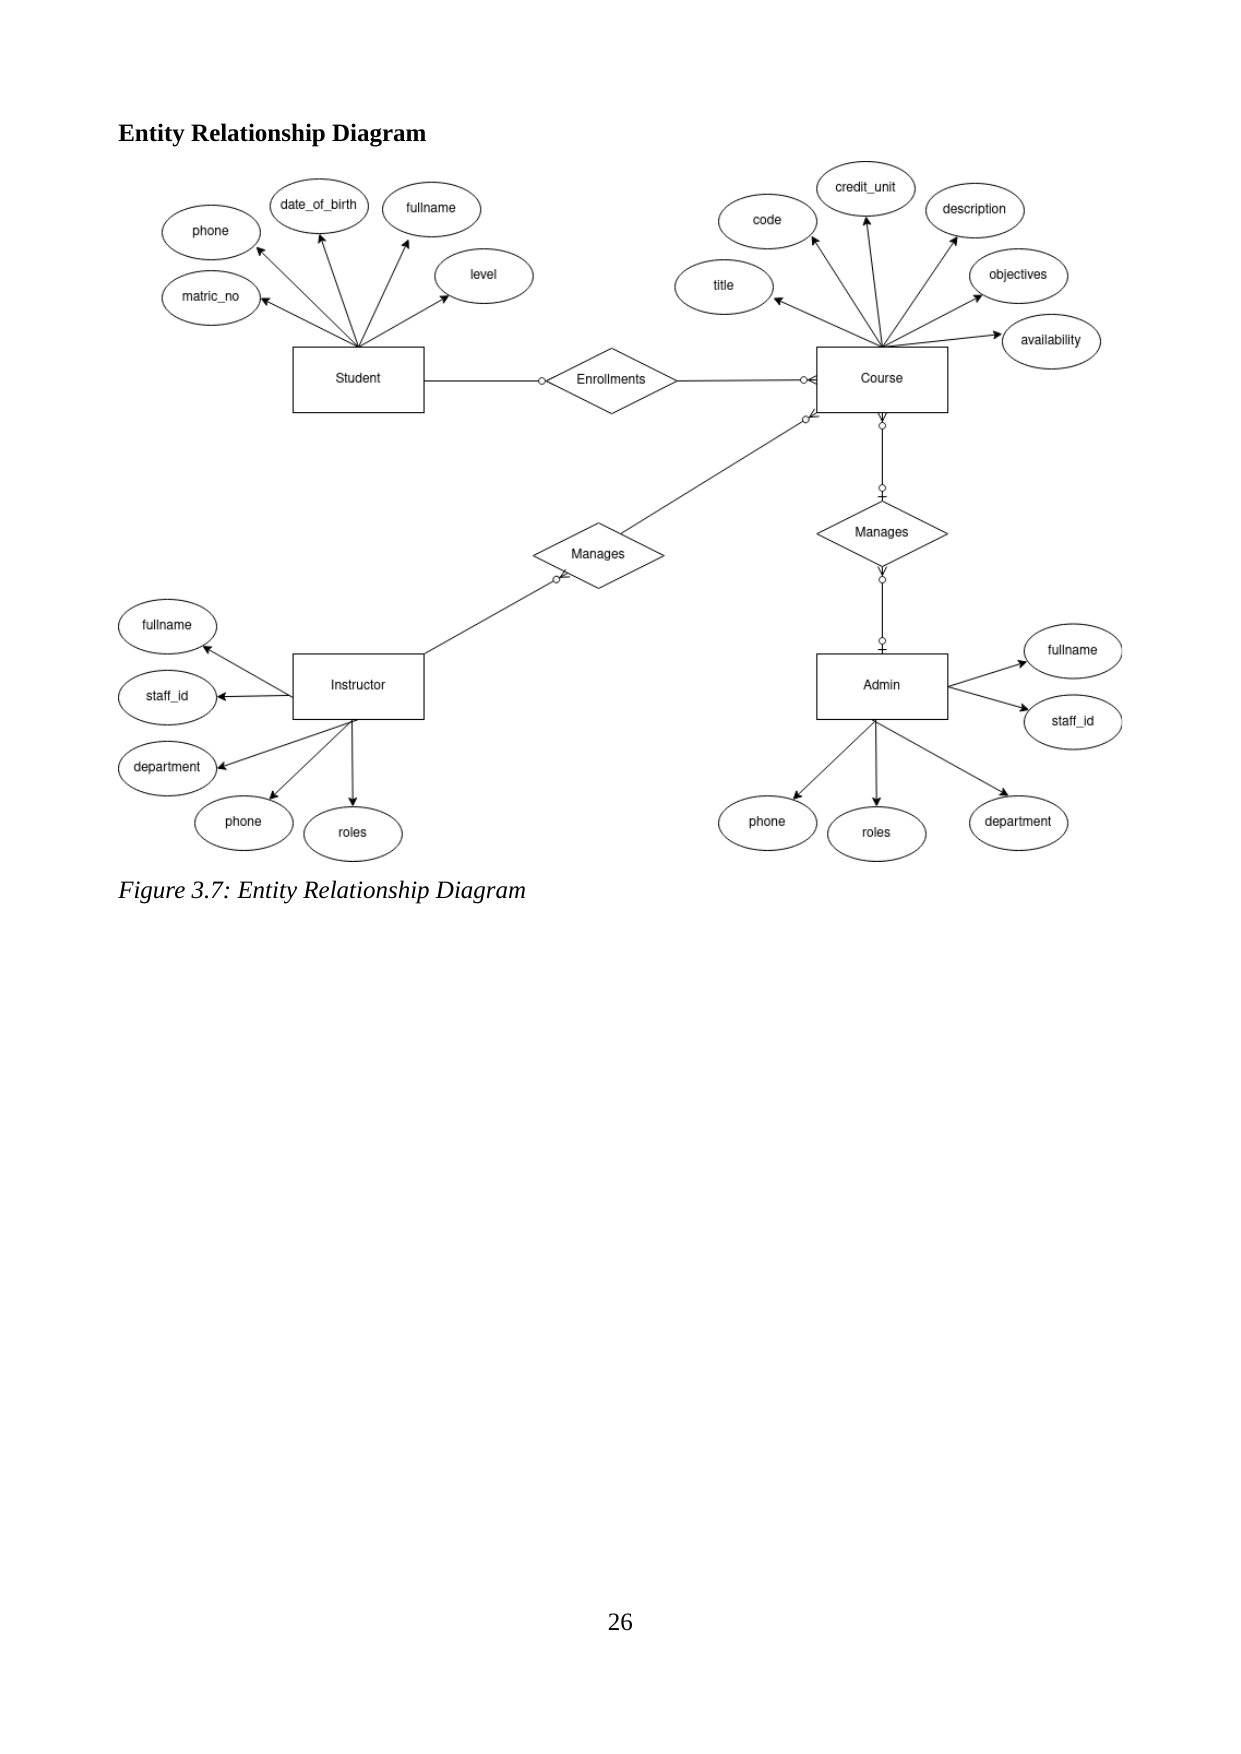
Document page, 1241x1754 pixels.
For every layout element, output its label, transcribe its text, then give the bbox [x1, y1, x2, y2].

text Figure 3.7: Entity Relationship Diagram [118, 862, 1122, 904]
text Entity Relationship Diagram [118, 118, 1122, 147]
picture [118, 161, 1123, 862]
